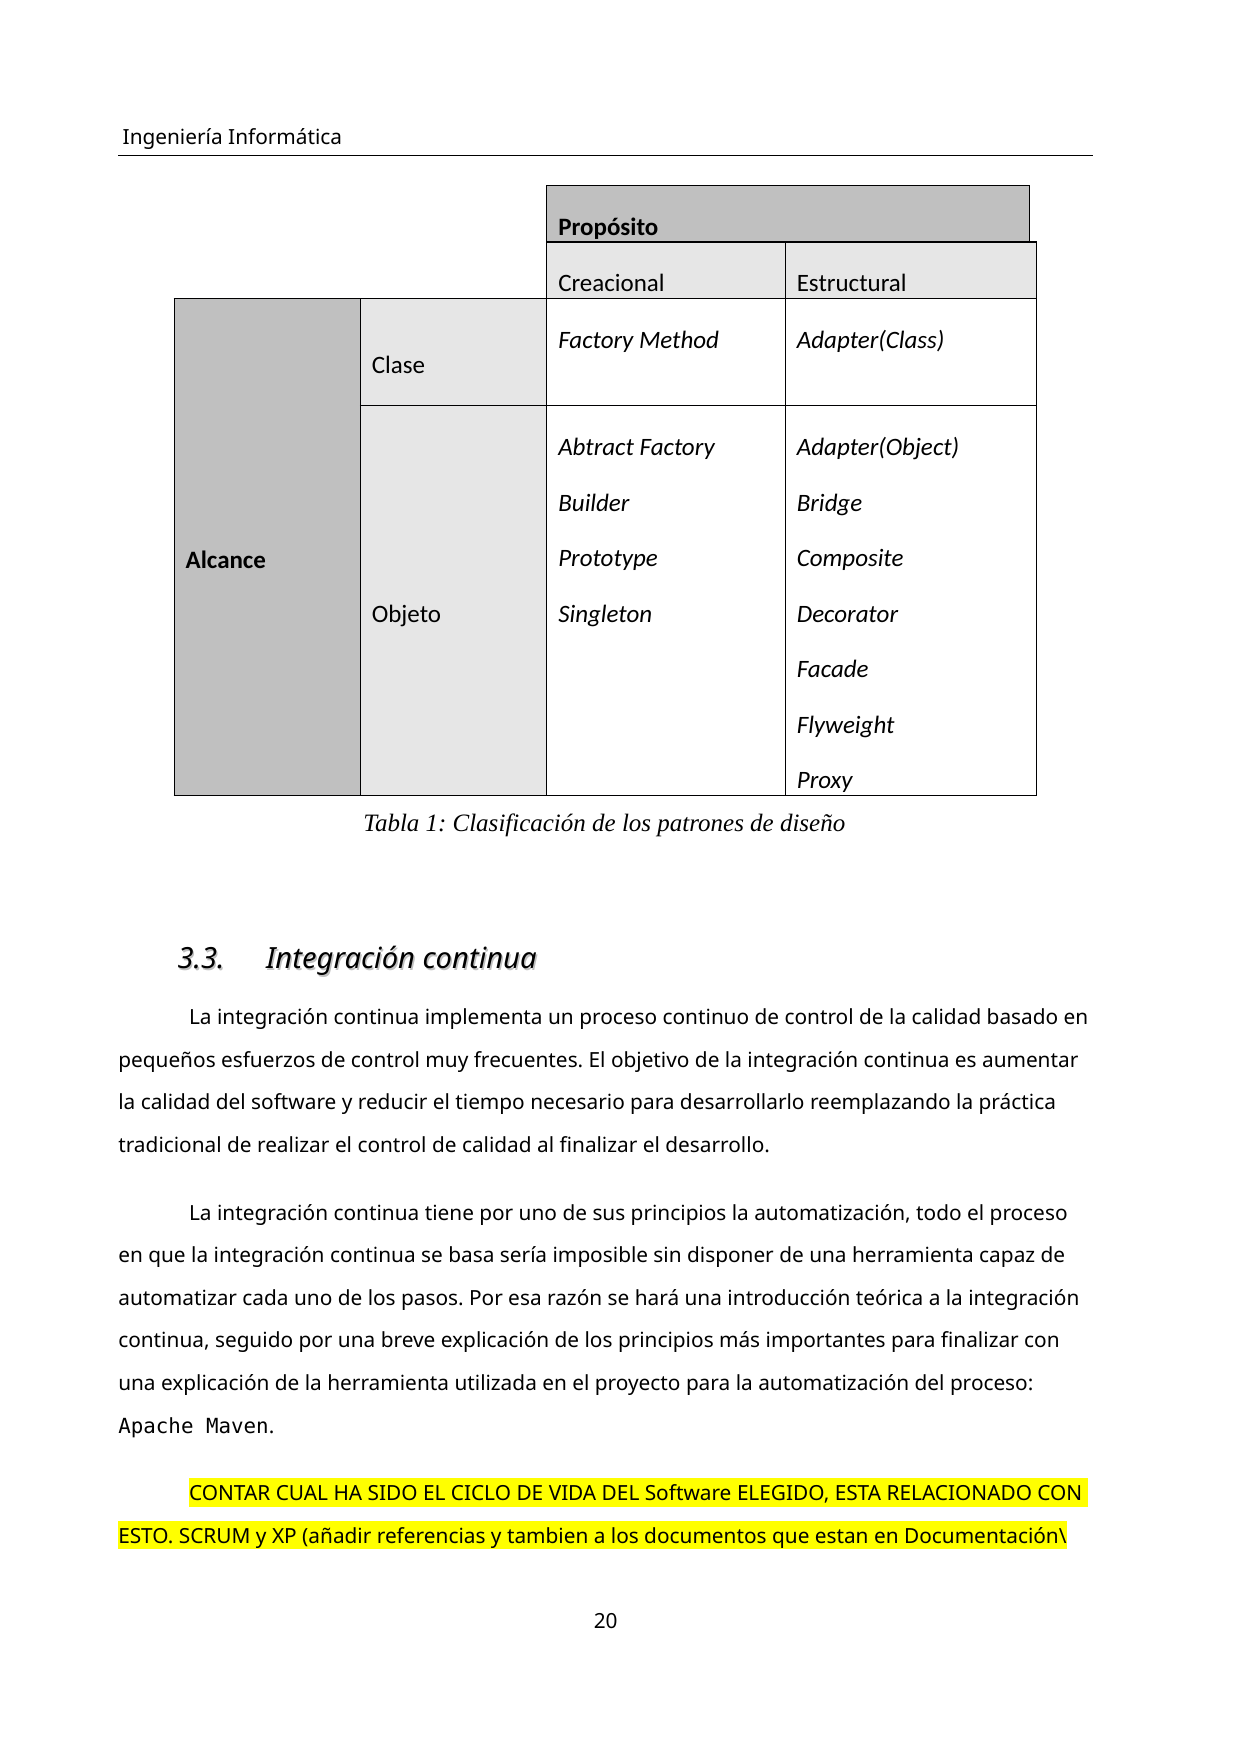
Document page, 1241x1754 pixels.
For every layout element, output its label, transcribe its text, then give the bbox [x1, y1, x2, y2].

text CONTAR CUAL HA SIDO EL CICLO DE VIDA DEL Software ELEGIDO, ESTA RELACIONADO CON ESTO. SCRUM y XP (añadir referencias y tambien a los documentos que estan en Documentación\ [118, 1478, 1093, 1549]
table_cell Objeto [361, 406, 546, 795]
table_cell Clase [361, 299, 546, 405]
table_cell Alcance [175, 299, 360, 795]
table_cell Abtract Factory Builder Prototype Singleton [547, 406, 785, 795]
text Tabla 1: Clasificación de los patrones de diseño [118, 808, 1093, 837]
table_header Propósito [547, 186, 1029, 241]
table_cell Estructural [786, 243, 1036, 298]
table_header [174, 185, 546, 298]
table_cell Adapter(Object) Bridge Composite Decorator Facade Flyweight Proxy [786, 406, 1036, 795]
table_cell Adapter(Class) [786, 299, 1036, 405]
table_header [1030, 185, 1037, 241]
subtitle Integración continua [177, 938, 1093, 977]
text La integración continua tiene por uno de sus principios la automatización, todo el proceso en que la integración continua se basa sería imposible sin disponer de una herramienta capaz de automatizar cada uno de los pasos. Por esa razón se hará una introducción teórica a la integración continua, seguido por una breve explicación de los principios más importantes para finalizar con una explicación de la herramienta utilizada en el proyecto para la automatización del proceso: Apache Maven. [118, 1198, 1093, 1439]
table_cell Factory Method [547, 299, 785, 405]
table_cell Creacional [547, 243, 785, 298]
text La integración continua implementa un proceso continuo de control de la calidad basado en pequeños esfuerzos de control muy frecuentes. El objetivo de la integración continua es aumentar la calidad del software y reducir el tiempo necesario para desarrollarlo reemplazando la práctica tradicional de realizar el control de calidad al finalizar el desarrollo. [118, 1002, 1093, 1158]
